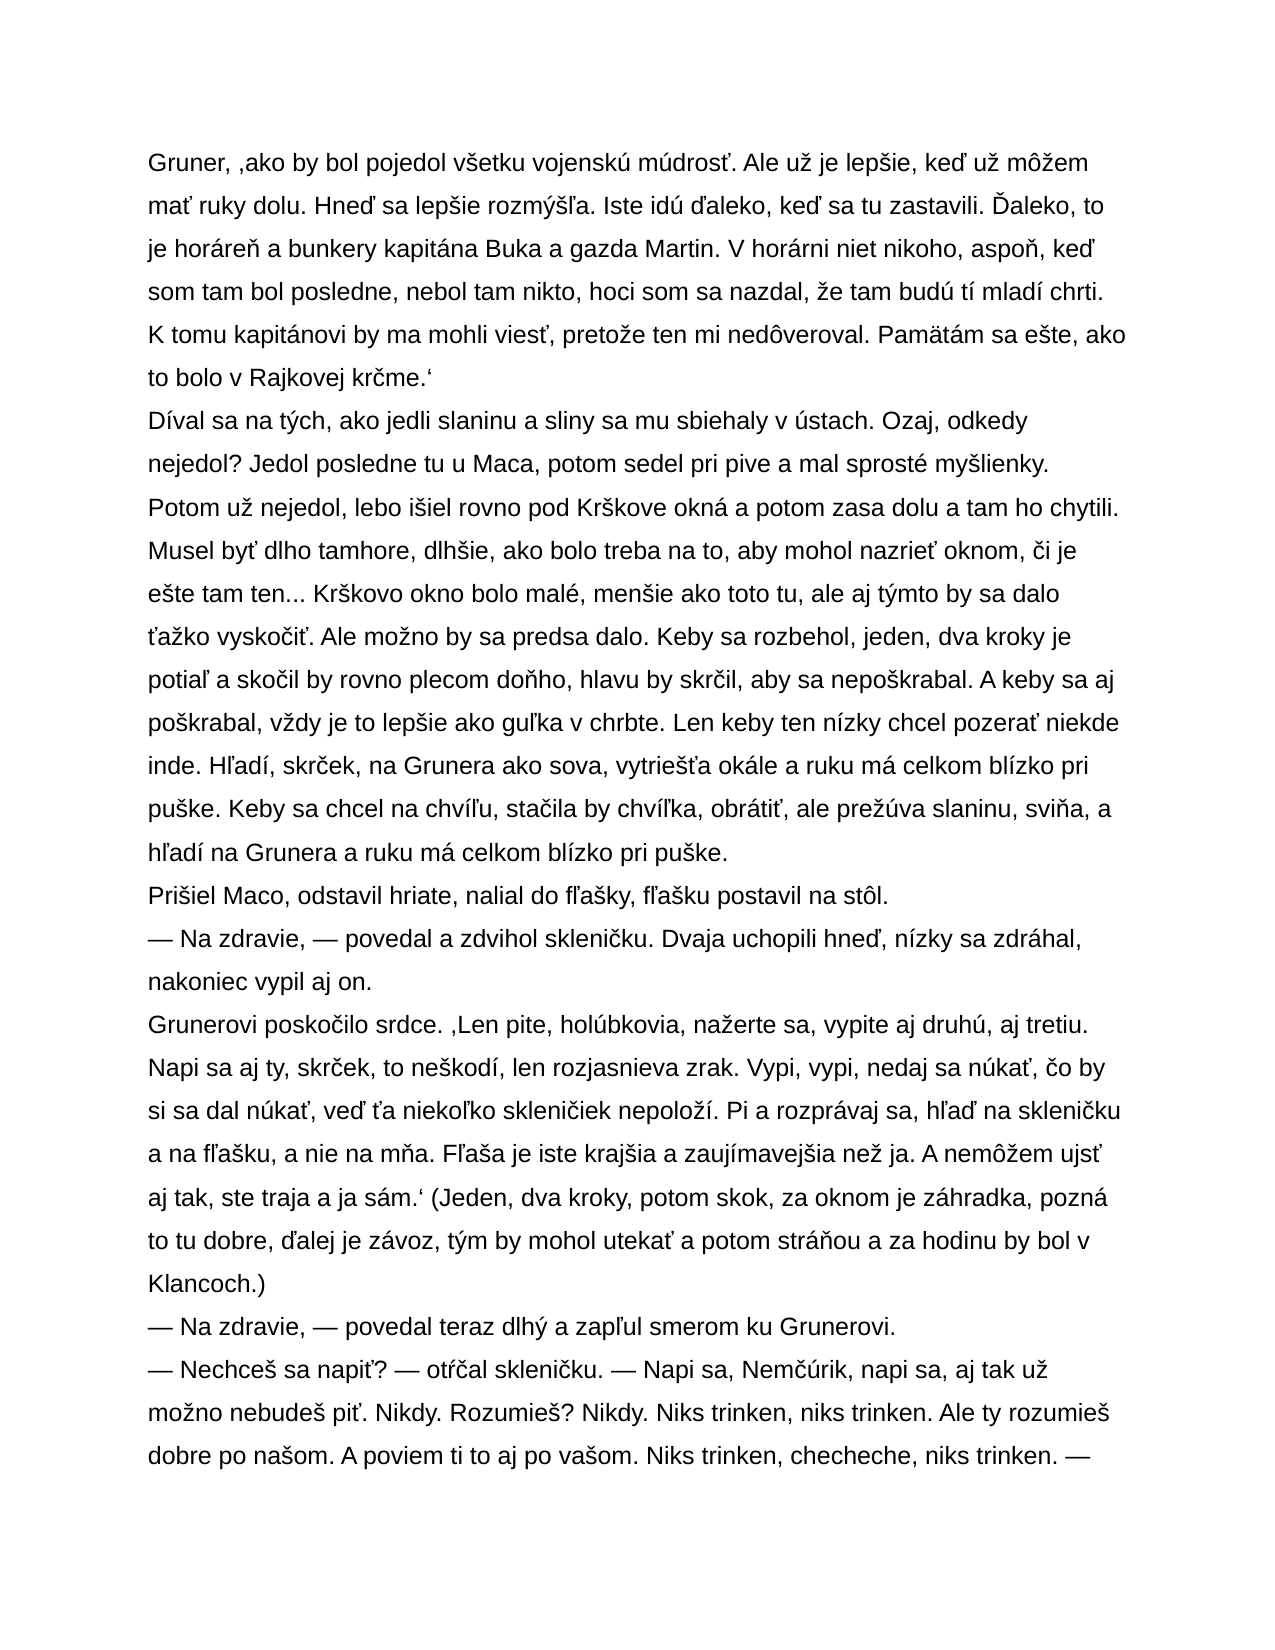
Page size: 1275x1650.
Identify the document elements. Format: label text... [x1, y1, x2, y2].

text Prišiel Maco, odstavil hriate, nalial do fľašky, fľašku postavil na stôl. [148, 881, 1127, 909]
text — Nechceš sa napiť? — otŕčal skleničku. — Napi sa, Nemčúrik, napi sa, aj tak už možno nebudeš piť. Nikdy. Rozumieš? Nikdy. Niks trinken, niks trinken. Ale ty rozumieš dobre po našom. A poviem ti to aj po vašom. Niks trinken, checheche, niks trinken. — [148, 1355, 1127, 1470]
text — Na zdravie, — povedal a zdvihol skleničku. Dvaja uchopili hneď, nízky sa zdráhal, nakoniec vypil aj on. [148, 924, 1127, 996]
text — Na zdravie, — povedal teraz dlhý a zapľul smerom ku Grunerovi. [148, 1312, 1127, 1341]
text Díval sa na tých, ako jedli slaninu a sliny sa mu sbiehaly v ústach. Ozaj, odkedy nejedol? Jedol posledne tu u Maca, potom sedel pri pive a mal sprosté myšlienky. Potom už nejedol, lebo išiel rovno pod Krškove okná a potom zasa dolu a tam ho chytili. Musel byť dlho tamhore, dlhšie, ako bolo treba na to, aby mohol nazrieť oknom, či je ešte tam ten... Krškovo okno bolo malé, menšie ako toto tu, ale aj týmto by sa dalo ťažko vyskočiť. Ale možno by sa predsa dalo. Keby sa rozbehol, jeden, dva kroky je potiaľ a skočil by rovno plecom doňho, hlavu by skrčil, aby sa nepoškrabal. A keby sa aj poškrabal, vždy je to lepšie ako guľka v chrbte. Len keby ten nízky chcel pozerať niekde inde. Hľadí, skrček, na Grunera ako sova, vytriešťa okále a ruku má celkom blízko pri puške. Keby sa chcel na chvíľu, stačila by chvíľka, obrátiť, ale prežúva slaninu, sviňa, a hľadí na Grunera a ruku má celkom blízko pri puške. [148, 406, 1127, 866]
text Gruner, ,ako by bol pojedol všetku vojenskú múdrosť. Ale už je lepšie, keď už môžem mať ruky dolu. Hneď sa lepšie rozmýšľa. Iste idú ďaleko, keď sa tu zastavili. Ďaleko, to je horáreň a bunkery kapitána Buka a gazda Martin. V horárni niet nikoho, aspoň, keď som tam bol posledne, nebol tam nikto, hoci som sa nazdal, že tam budú tí mladí chrti. K tomu kapitánovi by ma mohli viesť, pretože ten mi nedôveroval. Pamätám sa ešte, ako to bolo v Rajkovej krčme.‘ [148, 148, 1127, 392]
text Grunerovi poskočilo srdce. ,Len pite, holúbkovia, nažerte sa, vypite aj druhú, aj tretiu. Napi sa aj ty, skrček, to neškodí, len rozjasnieva zrak. Vypi, vypi, nedaj sa núkať, čo by si sa dal núkať, veď ťa niekoľko skleničiek nepoloží. Pi a rozprávaj sa, hľaď na skleničku a na fľašku, a nie na mňa. Fľaša je iste krajšia a zaujímavejšia než ja. A nemôžem ujsť aj tak, ste traja a ja sám.‘ (Jeden, dva kroky, potom skok, za oknom je záhradka, pozná to tu dobre, ďalej je závoz, tým by mohol utekať a potom stráňou a za hodinu by bol v Klancoch.) [148, 1010, 1127, 1298]
